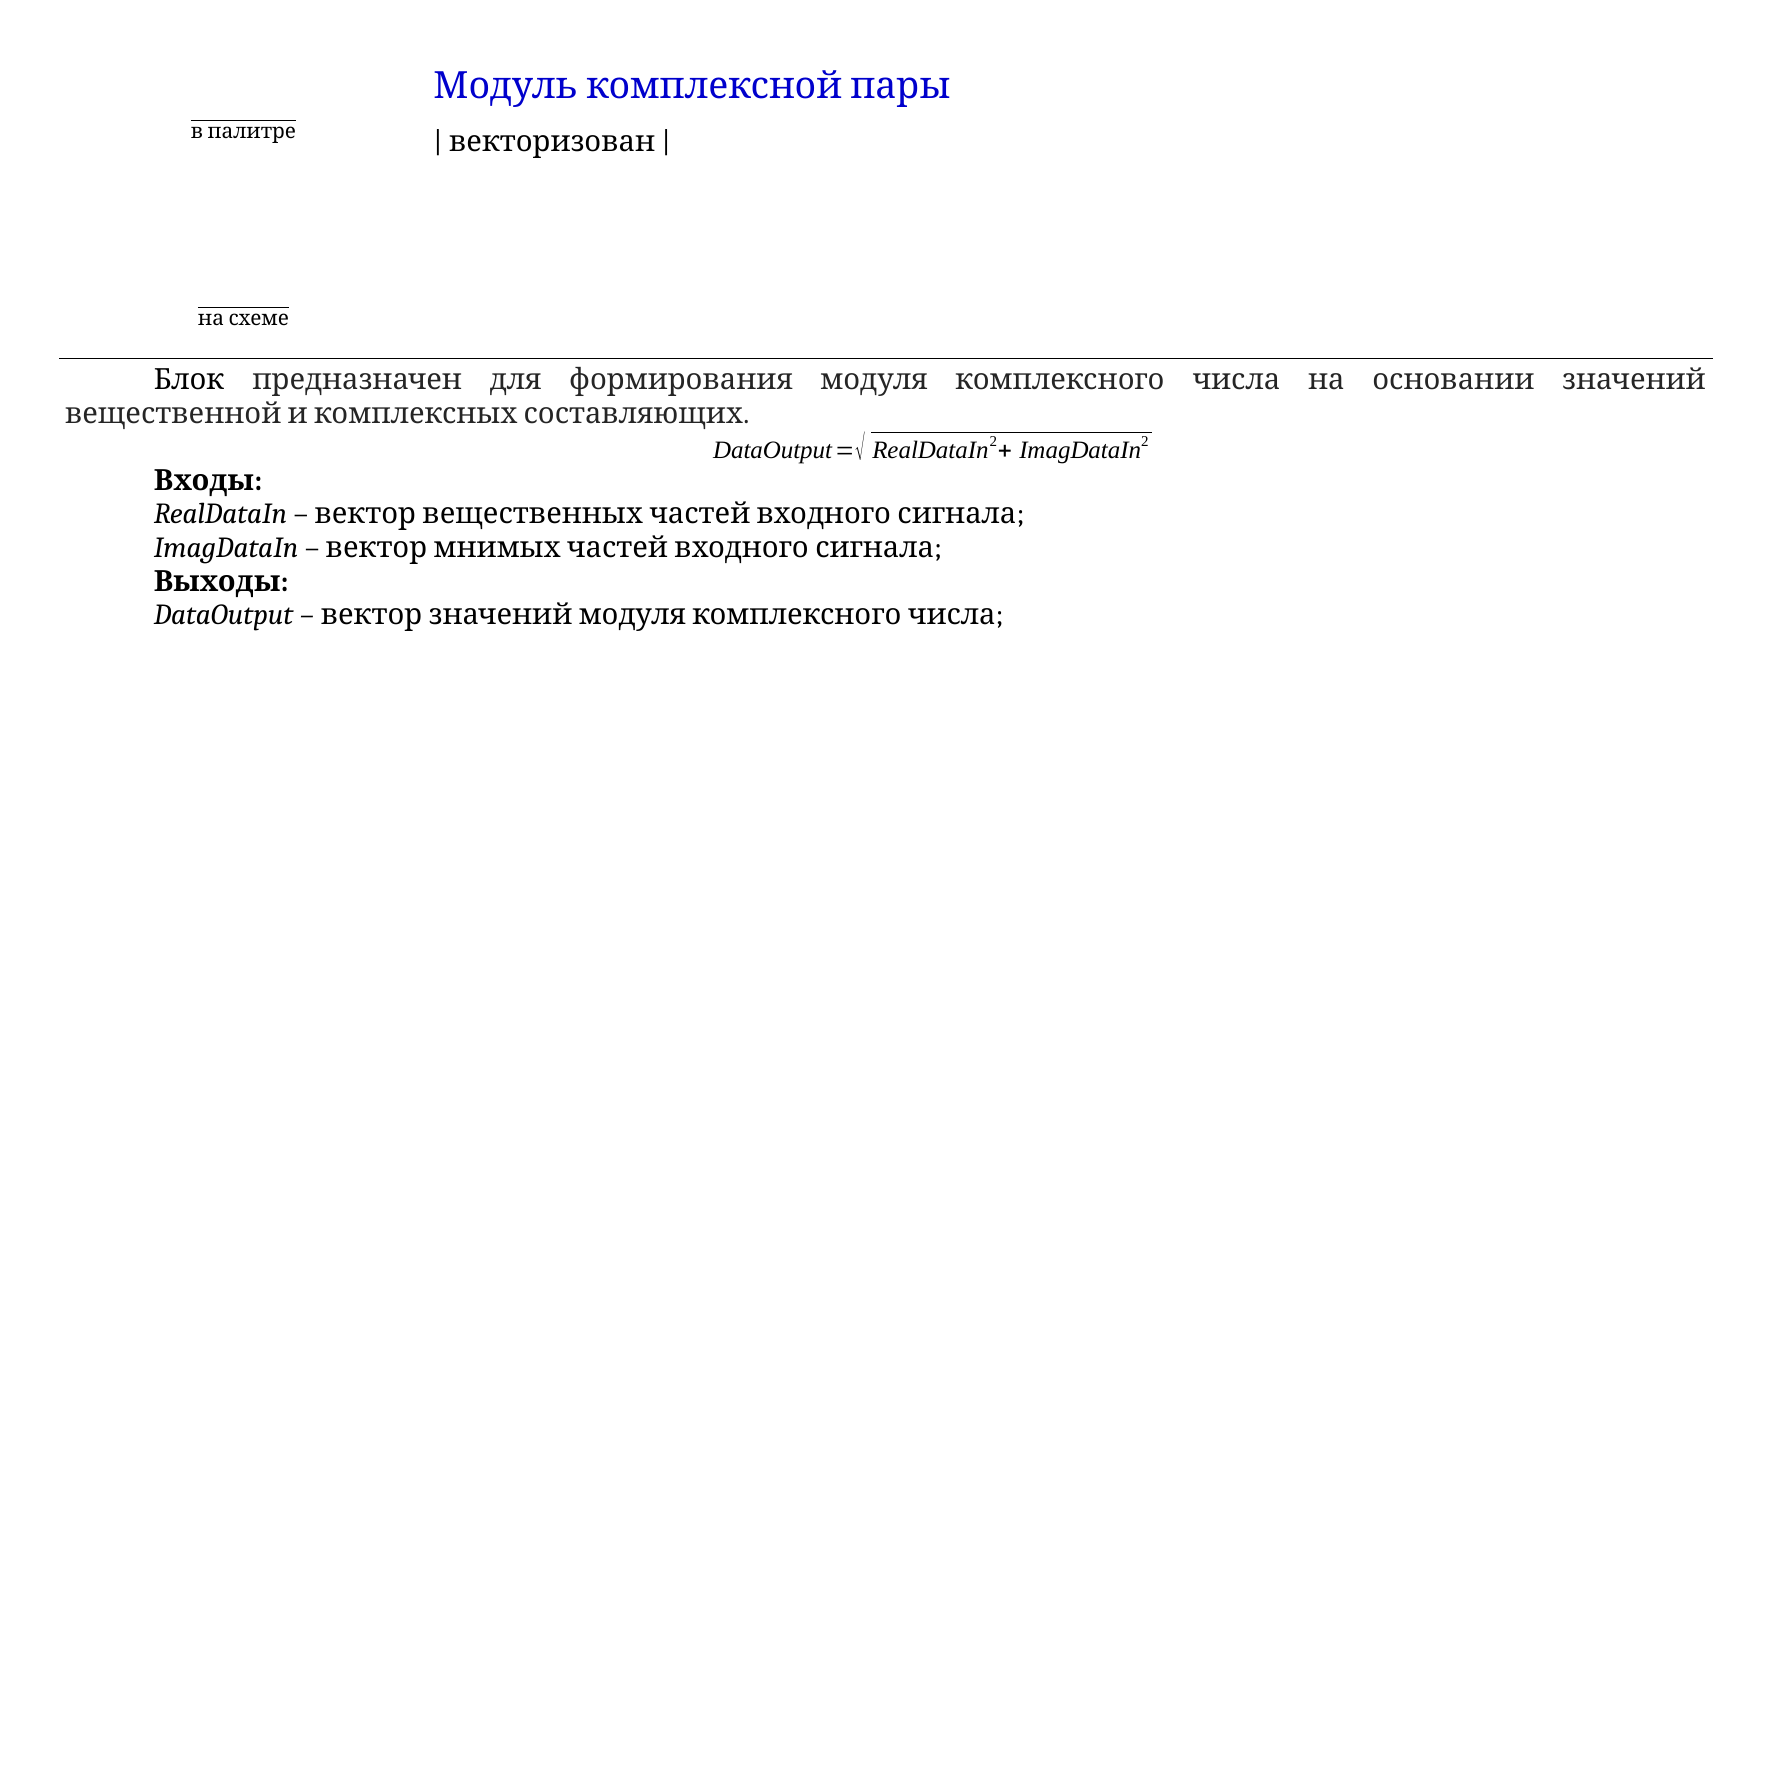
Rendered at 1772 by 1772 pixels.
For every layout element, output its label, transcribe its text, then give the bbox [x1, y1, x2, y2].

table_cell в палитре [59, 114, 427, 171]
table_header [59, 59, 427, 114]
table_cell [428, 301, 1713, 358]
table_cell Блок предназначен для формирования модуля комплексного числа на основании значений вещественной и комплексных составляющих. Входы: RealDataIn – вектор вещественных частей входного сигнала; ImagDataIn – вектор мнимых частей входного сигнала; Выходы: DataOutput – вектор значений модуля комплексного числа; [59, 359, 1713, 666]
table_cell на схеме [59, 301, 427, 358]
table_header Модуль комплексной пары [428, 59, 1713, 114]
table_cell [428, 171, 1713, 301]
table_cell | векторизован | [428, 114, 1713, 171]
table_cell [59, 171, 427, 301]
